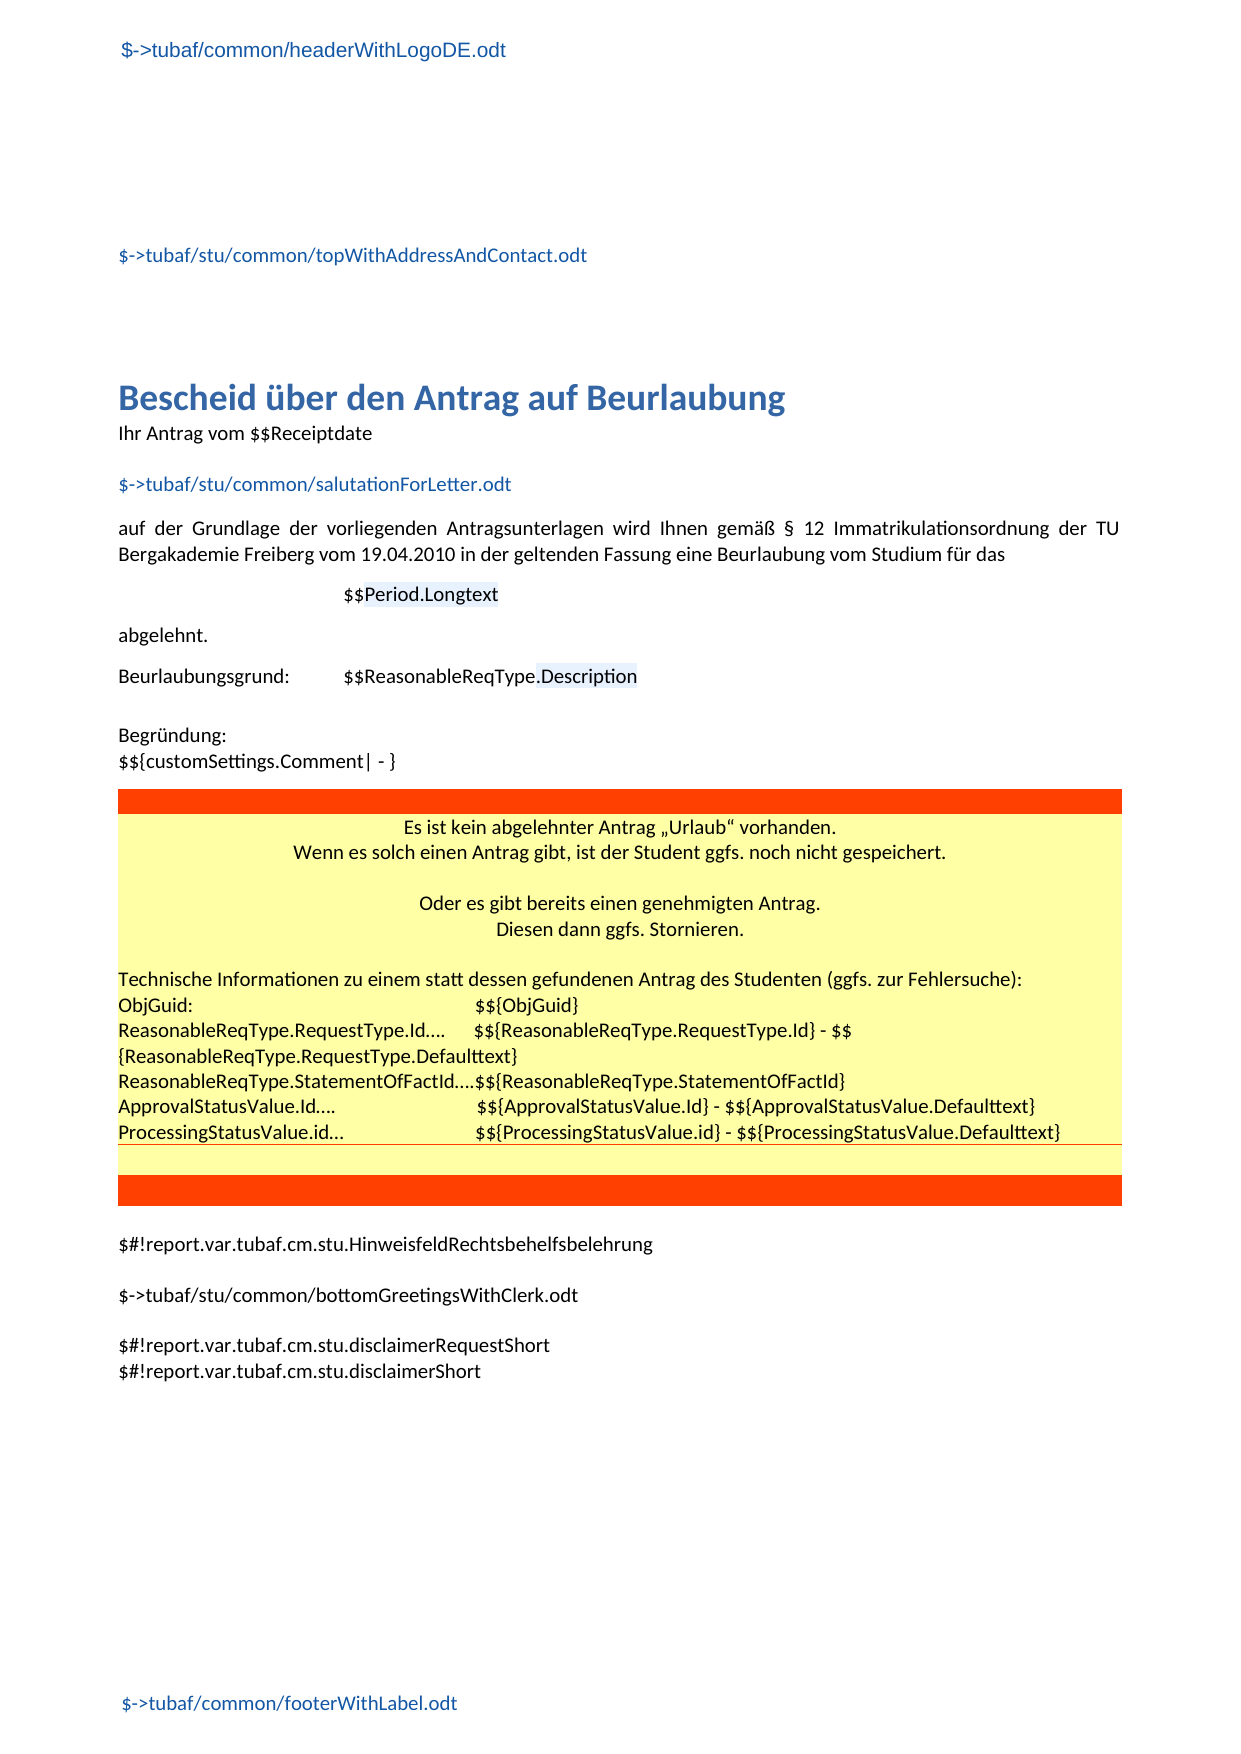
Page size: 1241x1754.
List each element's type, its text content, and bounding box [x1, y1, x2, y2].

text $#!report.var.tubaf.cm.stu.disclaimerRequestShort [118, 1333, 1122, 1358]
table_cell [118, 773, 1122, 789]
table_header Es ist kein abgelehnter Antrag „Urlaub“ vorhanden. Wenn es solch einen Antrag gibt, ist der Student ggfs. noch nicht gespeichert. Oder es gibt bereits einen genehmigten Antrag. Diesen dann ggfs. Stornieren. [118, 814, 1122, 967]
text $#!report.var.tubaf.cm.stu.HinweisfeldRechtsbehelfsbelehrung [118, 1231, 1122, 1256]
table_cell [118, 1145, 1122, 1175]
table_header Bescheid über den Antrag auf Beurlaubung Ihr Antrag vom $$Receiptdate [118, 361, 1122, 446]
table_cell Technische Informationen zu einem statt dessen gefundenen Antrag des Studenten (ggfs. zur Fehlersuche): ObjGuid: $${ObjGuid} ReasonableReqType.RequestType.Id…. $${ReasonableReqType.RequestType.Id} - $${ReasonableReqType.RequestType.Defaulttext} ReasonableReqType.StatementOfFactId….$${ReasonableReqType.StatementOfFactId} ApprovalStatusValue.Id…. $${ApprovalStatusValue.Id} - $${ApprovalStatusValue.Defaulttext} ProcessingStatusValue.id… $${ProcessingStatusValue.id} - $${ProcessingStatusValue.Defaulttext} [118, 967, 1122, 1144]
table_cell $->tubaf/stu/common/salutationForLetter.odt [118, 446, 1122, 497]
table_header [118, 789, 1122, 814]
table_cell [118, 704, 620, 722]
table_header [118, 1175, 1122, 1206]
table_cell [118, 497, 620, 515]
table_cell auf der Grundlage der vorliegenden Antragsunterlagen wird Ihnen gemäß § 12 Immatrikulationsordnung der TU Bergakademie Freiberg vom 19.04.2010 in der geltenden Fassung eine Beurlaubung vom Studium für das $$Period.Longtext abgelehnt. Beurlaubungsgrund: $$ReasonableReqType.Description [118, 515, 1122, 704]
text $#!report.var.tubaf.cm.stu.disclaimerShort [118, 1358, 1122, 1383]
text $->tubaf/stu/common/topWithAddressAndContact.odt [118, 242, 1122, 267]
table_cell [620, 704, 1122, 722]
text $->tubaf/stu/common/bottomGreetingsWithClerk.odt [118, 1282, 1122, 1307]
table_cell [620, 497, 1122, 515]
table_header [118, 330, 1122, 361]
table_cell Begründung: $${customSettings.Comment| - } [118, 723, 1122, 773]
